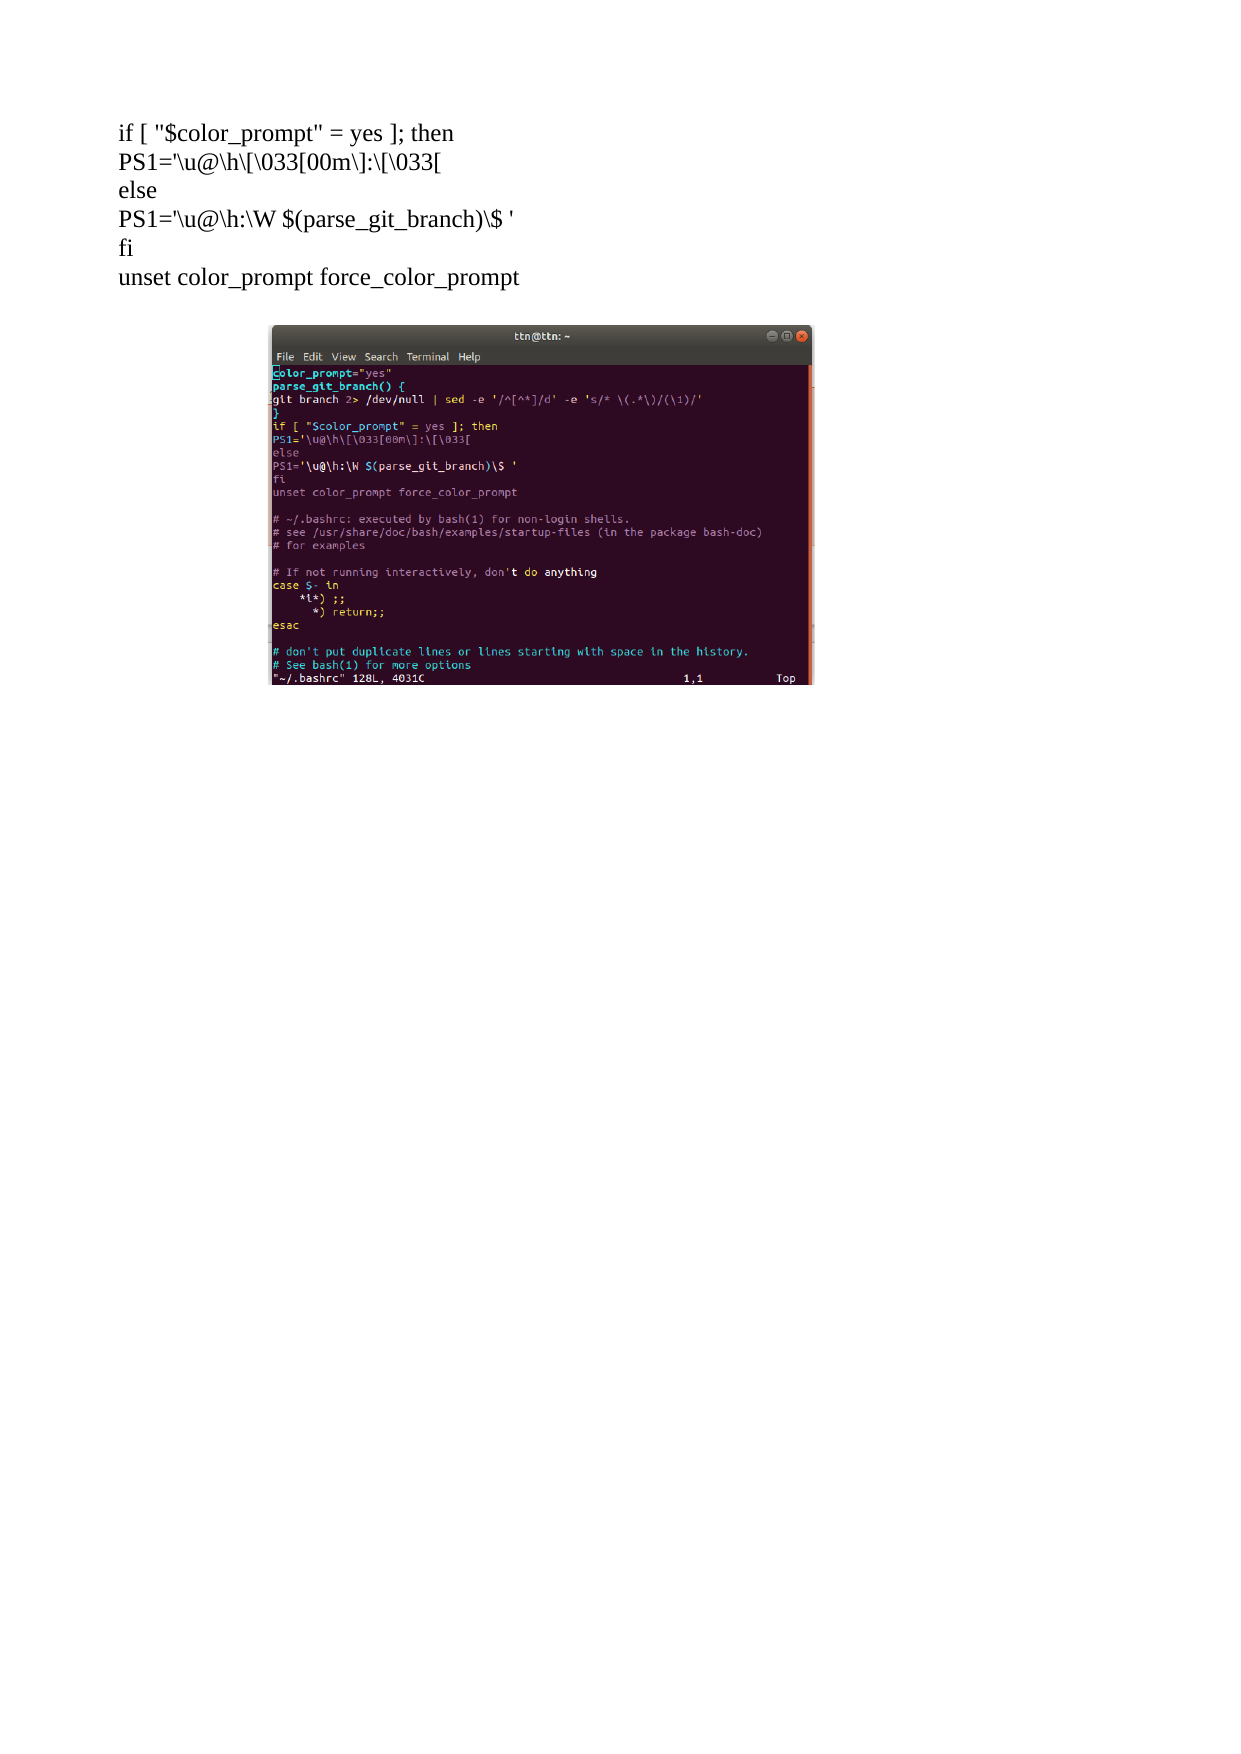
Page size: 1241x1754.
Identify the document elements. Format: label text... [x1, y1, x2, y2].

picture [267, 325, 815, 685]
text if [ "$color_prompt" = yes ]; then PS1='\u@\h\[\033[00m\]:\[\033[ else PS1='\u@\h:\W $(parse_git_branch)\$ ' fi unset color_prompt force_color_prompt [118, 118, 1122, 291]
